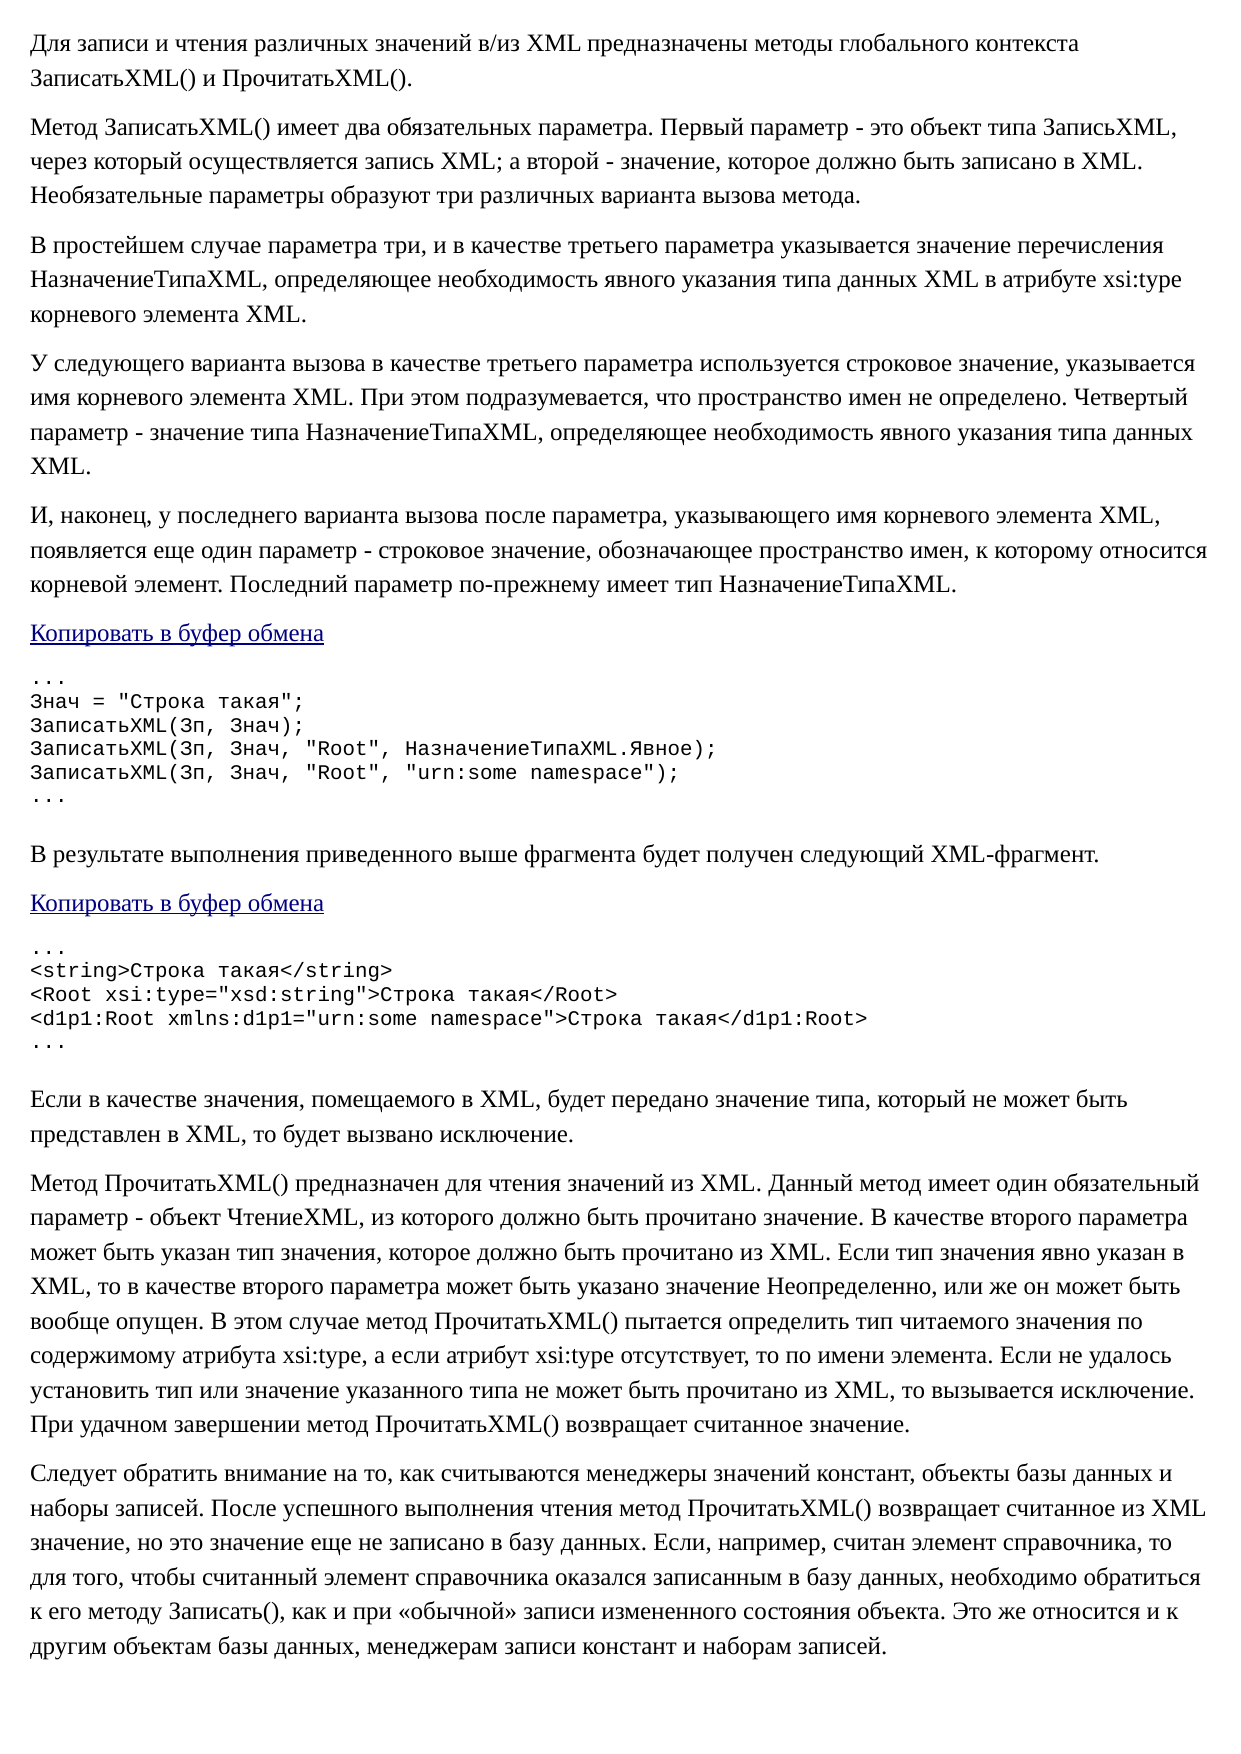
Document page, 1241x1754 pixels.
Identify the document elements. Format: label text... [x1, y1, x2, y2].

text Метод ЗаписатьXML() имеет два обязательных параметра. Первый параметр ‑ это объект типа ЗаписьXML, через который осуществляется запись XML; а второй ‑ значение, которое должно быть записано в XML. Необязательные параметры образуют три различных варианта вызова метода. [30, 112, 1211, 209]
text ... [30, 667, 1211, 691]
text Копировать в буфер обмена [30, 618, 1211, 647]
text ЗаписатьXML(Зп, Знач); [30, 714, 1211, 738]
text Если в качестве значения, помещаемого в XML, будет передано значение типа, который не может быть представлен в XML, то будет вызвано исключение. [30, 1084, 1211, 1148]
text У следующего варианта вызова в качестве третьего параметра используется строковое значение, указывается имя корневого элемента XML. При этом подразумевается, что пространство имен не определено. Четвертый параметр ‑ значение типа НазначениеТипаXML, определяющее необходимость явного указания типа данных XML. [30, 348, 1211, 480]
text В простейшем случае параметра три, и в качестве третьего параметра указывается значение перечисления НазначениеТипаXML, определяющее необходимость явного указания типа данных XML в атрибуте xsi:type корневого элемента XML. [30, 230, 1211, 327]
text Для записи и чтения различных значений в/из XML предназначены методы глобального контекста ЗаписатьXML() и ПрочитатьXML(). [30, 28, 1211, 91]
text ЗаписатьXML(Зп, Знач, "Root", НазначениеТипаXML.Явное); [30, 738, 1211, 762]
text В результате выполнения приведенного выше фрагмента будет получен следующий XML-фрагмент. [30, 839, 1211, 867]
text ЗаписатьXML(Зп, Знач, "Root", "urn:some namespace"); [30, 762, 1211, 786]
text Следует обратить внимание на то, как считываются менеджеры значений констант, объекты базы данных и наборы записей. После успешного выполнения чтения метод ПрочитатьXML() возвращает считанное из XML значение, но это значение еще не записано в базу данных. Если, например, считан элемент справочника, то для того, чтобы считанный элемент справочника оказался записанным в базу данных, необходимо обратиться к его методу Записать(), как и при «обычной» записи измененного состояния объекта. Это же относится и к другим объектам базы данных, менеджерам записи констант и наборам записей. [30, 1458, 1211, 1659]
text Знач = "Строка такая"; [30, 691, 1211, 714]
text ... [30, 786, 1211, 809]
text ... [30, 1031, 1211, 1055]
text Метод ПрочитатьXML() предназначен для чтения значений из XML. Данный метод имеет один обязательный параметр ‑ объект ЧтениеXML, из которого должно быть прочитано значение. В качестве второго параметра может быть указан тип значения, которое должно быть прочитано из XML. Если тип значения явно указан в XML, то в качестве второго параметра может быть указано значение Неопределенно, или же он может быть вообще опущен. В этом случае метод ПрочитатьXML() пытается определить тип читаемого значения по содержимому атрибута xsi:type, а если атрибут xsi:type отсутствует, то по имени элемента. Если не удалось установить тип или значение указанного типа не может быть прочитано из XML, то вызывается исключение. При удачном завершении метод ПрочитатьXML() возвращает считанное значение. [30, 1168, 1211, 1438]
text ... [30, 937, 1211, 960]
text <Root xsi:type="xsd:string">Строка такая</Root> [30, 984, 1211, 1008]
text <d1p1:Root xmlns:d1p1="urn:some namespace">Строка такая</d1p1:Root> [30, 1008, 1211, 1031]
text И, наконец, у последнего варианта вызова после параметра, указывающего имя корневого элемента XML, появляется еще один параметр ‑ строковое значение, обозначающее пространство имен, к которому относится корневой элемент. Последний параметр по-прежнему имеет тип НазначениеТипаXML. [30, 500, 1211, 598]
text <string>Строка такая</string> [30, 960, 1211, 984]
text Копировать в буфер обмена [30, 888, 1211, 916]
